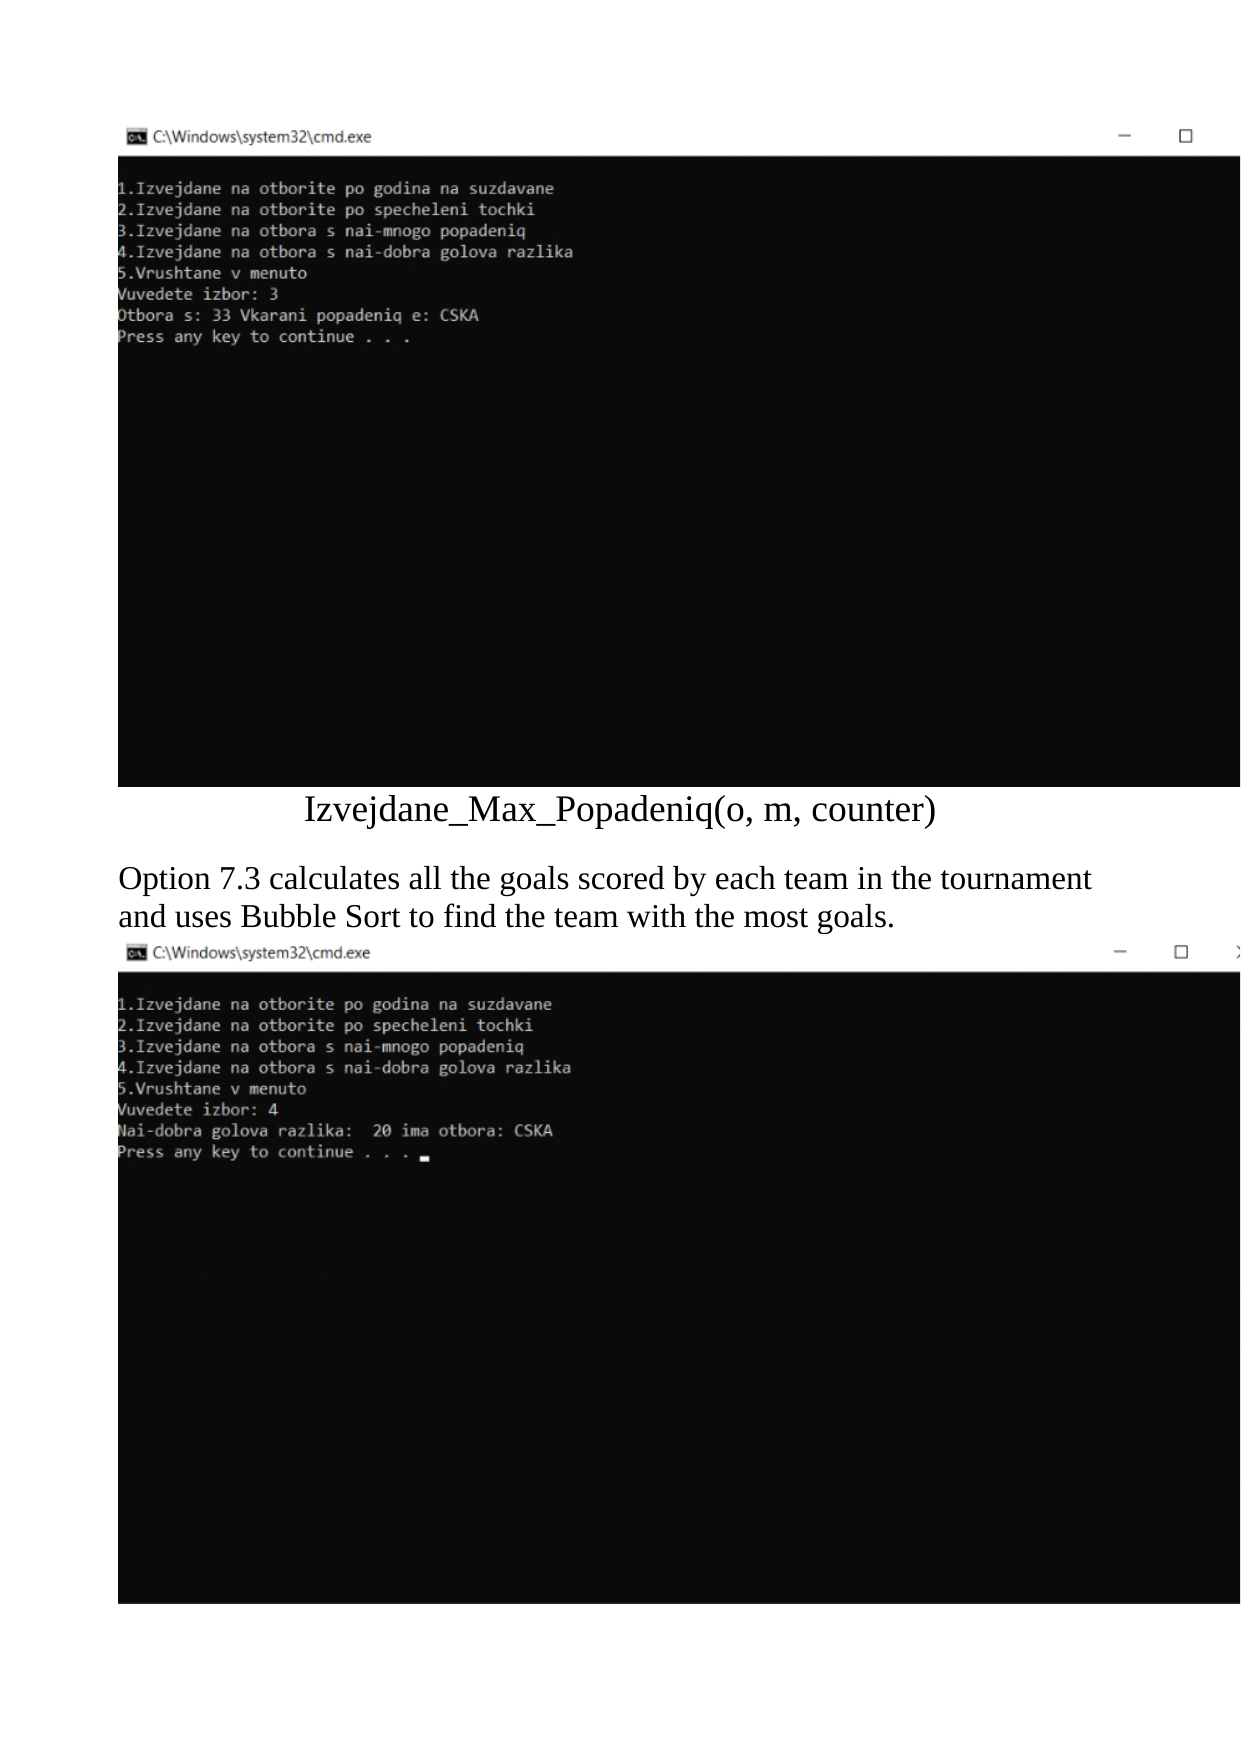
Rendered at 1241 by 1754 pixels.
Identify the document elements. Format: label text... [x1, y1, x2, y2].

text Option 7.3 calculates all the goals scored by each team in the tournament and uses Bubble Sort to find the team with the most goals. [118, 858, 1122, 934]
text Izvejdane_Max_Popadeniq(o, m, counter) [118, 787, 1122, 830]
